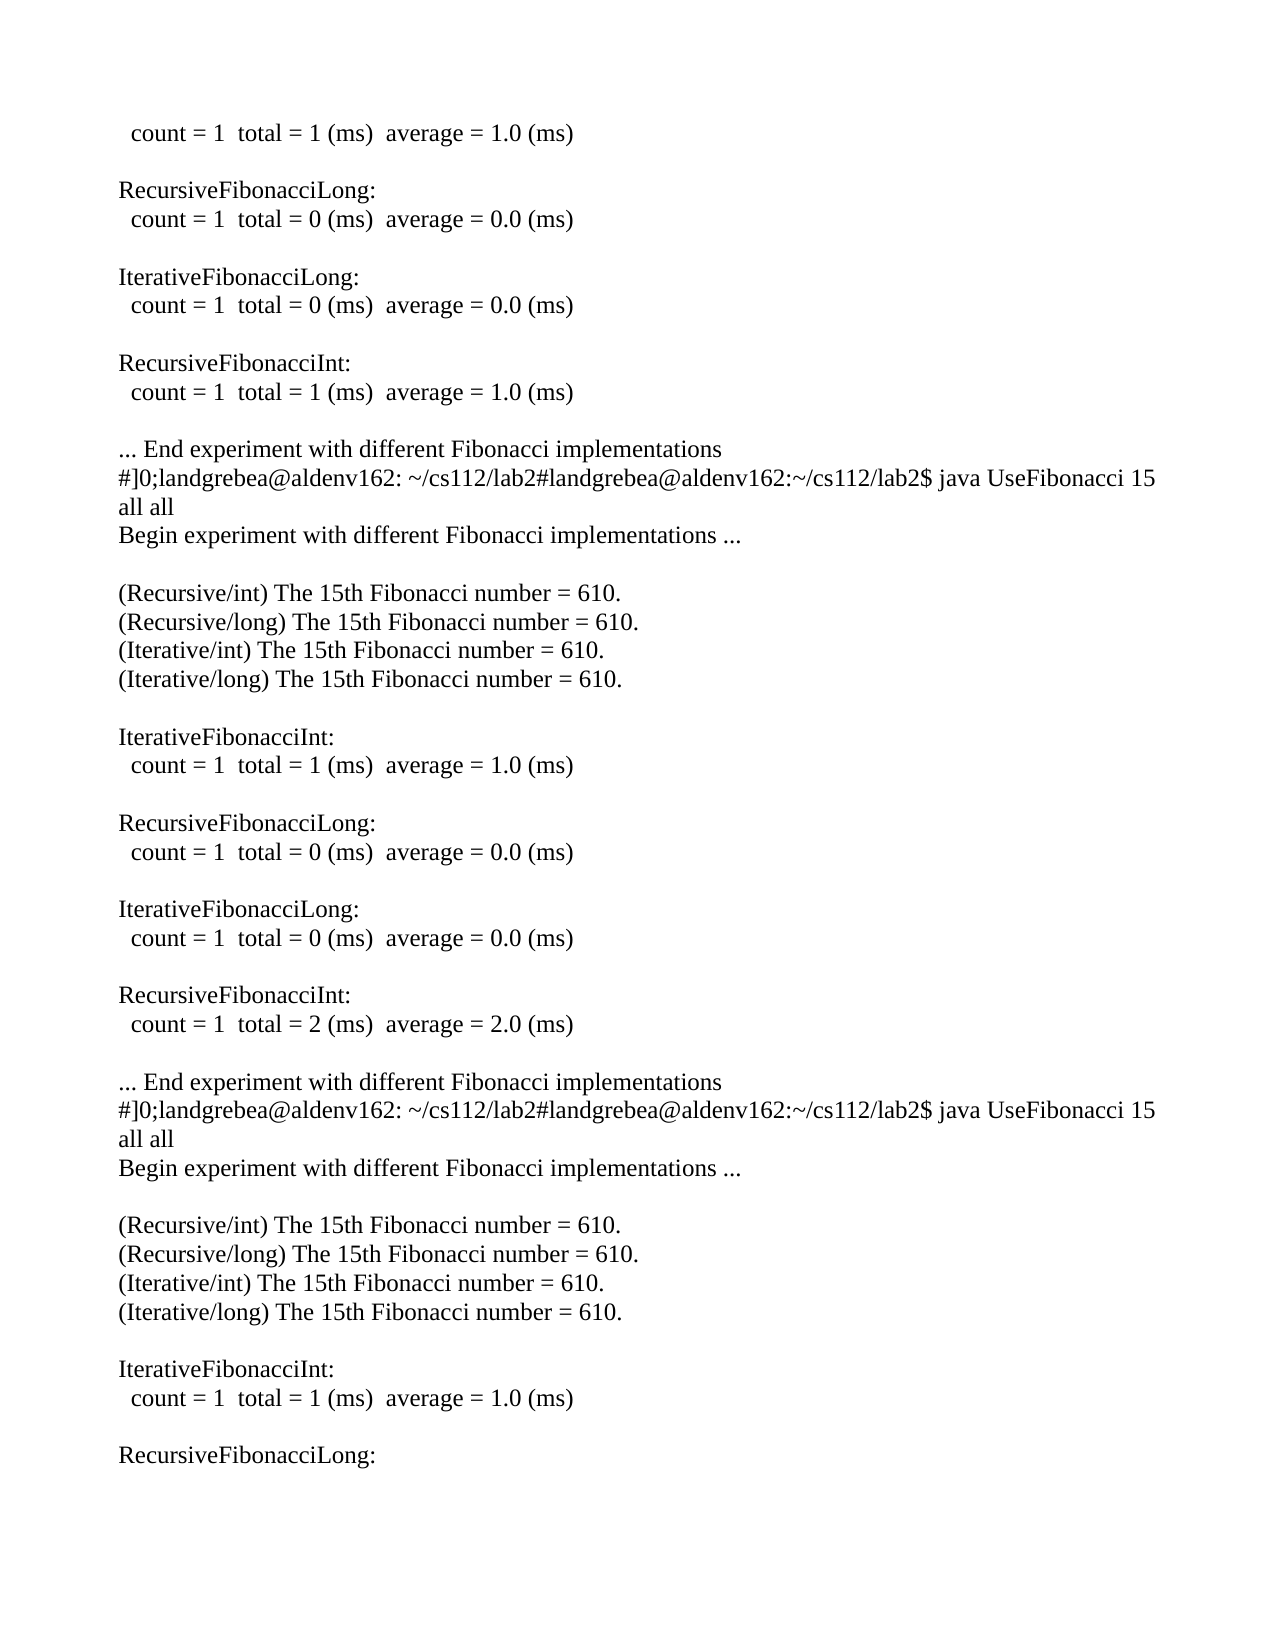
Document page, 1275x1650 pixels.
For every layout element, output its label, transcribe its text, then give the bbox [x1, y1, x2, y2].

text count = 1 total = 1 (ms) average = 1.0 (ms) [118, 118, 1157, 147]
text (Iterative/int) The 15th Fibonacci number = 610. [118, 636, 1157, 664]
text count = 1 total = 0 (ms) average = 0.0 (ms) [118, 204, 1157, 233]
text IterativeFibonacciLong: [118, 894, 1157, 923]
text IterativeFibonacciInt: [118, 722, 1157, 751]
text (Iterative/long) The 15th Fibonacci number = 610. [118, 664, 1157, 693]
text count = 1 total = 0 (ms) average = 0.0 (ms) [118, 923, 1157, 952]
text (Iterative/int) The 15th Fibonacci number = 610. [118, 1268, 1157, 1297]
text (Recursive/int) The 15th Fibonacci number = 610. [118, 1211, 1157, 1239]
text #]0;landgrebea@aldenv162: ~/cs112/lab2#landgrebea@aldenv162:~/cs112/lab2$ java UseFibonacci 15 all all [118, 1096, 1157, 1153]
text #]0;landgrebea@aldenv162: ~/cs112/lab2#landgrebea@aldenv162:~/cs112/lab2$ java UseFibonacci 15 all all [118, 463, 1157, 521]
text count = 1 total = 0 (ms) average = 0.0 (ms) [118, 837, 1157, 866]
text Begin experiment with different Fibonacci implementations ... [118, 521, 1157, 549]
text count = 1 total = 0 (ms) average = 0.0 (ms) [118, 291, 1157, 319]
text IterativeFibonacciInt: [118, 1354, 1157, 1383]
text (Recursive/long) The 15th Fibonacci number = 610. [118, 1239, 1157, 1268]
text ... End experiment with different Fibonacci implementations [118, 1067, 1157, 1096]
text (Recursive/int) The 15th Fibonacci number = 610. [118, 578, 1157, 607]
text count = 1 total = 1 (ms) average = 1.0 (ms) [118, 751, 1157, 779]
text RecursiveFibonacciLong: [118, 808, 1157, 837]
text Begin experiment with different Fibonacci implementations ... [118, 1153, 1157, 1182]
text (Iterative/long) The 15th Fibonacci number = 610. [118, 1297, 1157, 1326]
text RecursiveFibonacciLong: [118, 176, 1157, 204]
text RecursiveFibonacciInt: [118, 348, 1157, 377]
text IterativeFibonacciLong: [118, 262, 1157, 291]
text (Recursive/long) The 15th Fibonacci number = 610. [118, 607, 1157, 636]
text count = 1 total = 1 (ms) average = 1.0 (ms) [118, 1383, 1157, 1412]
text count = 1 total = 1 (ms) average = 1.0 (ms) [118, 377, 1157, 406]
text count = 1 total = 2 (ms) average = 2.0 (ms) [118, 1009, 1157, 1038]
text ... End experiment with different Fibonacci implementations [118, 434, 1157, 463]
text RecursiveFibonacciLong: [118, 1441, 1157, 1469]
text RecursiveFibonacciInt: [118, 981, 1157, 1009]
